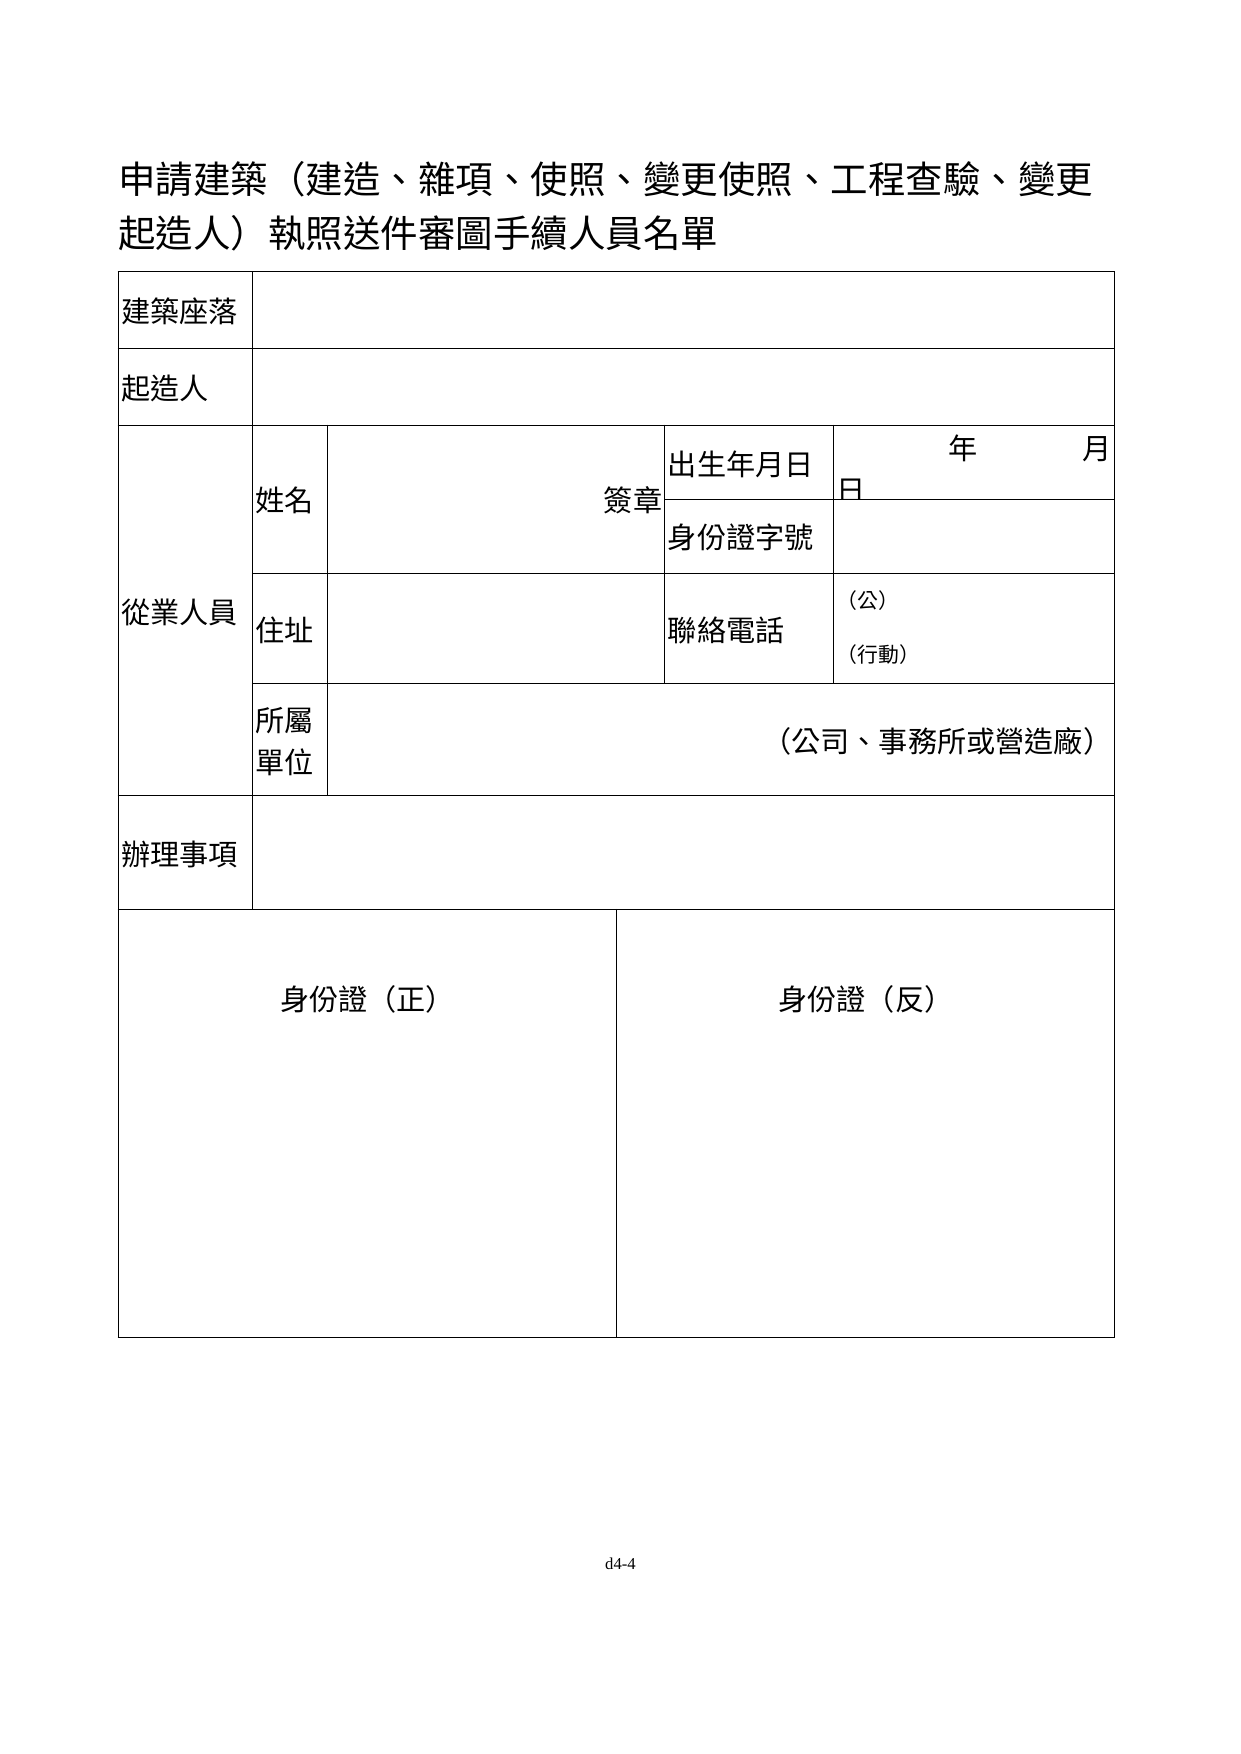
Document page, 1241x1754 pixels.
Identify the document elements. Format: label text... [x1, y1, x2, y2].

table_cell 從業人員 [119, 426, 252, 795]
table_cell 所屬單位 [253, 684, 327, 795]
table_cell 年 月 日 [834, 426, 1114, 499]
table_cell 辦理事項 [119, 796, 252, 909]
table_cell 身份證（正） [119, 910, 616, 1337]
text 申請建築（建造、雜項、使照、變更使照、工程查驗、變更起造人）執照送件審圖手續人員名單 [118, 150, 1122, 258]
table_cell [834, 500, 1114, 573]
table_cell 姓名 [253, 426, 327, 573]
text d4-4 [118, 1554, 1122, 1573]
table_cell [253, 349, 1114, 424]
table_cell [328, 574, 664, 683]
table_header [253, 272, 1114, 348]
table_cell 出生年月日 [665, 426, 833, 499]
table_cell 身份證（反） [617, 910, 1114, 1337]
table_cell （公司、事務所或營造廠） [328, 684, 1114, 795]
table_cell 住址 [253, 574, 327, 683]
table_cell 簽章 [328, 426, 664, 573]
table_header 建築座落 [119, 272, 252, 348]
table_cell [253, 796, 1114, 909]
table_cell （公） （行動） [834, 574, 1114, 683]
table_cell 聯絡電話 [665, 574, 833, 683]
table_cell 起造人 [119, 349, 252, 424]
table_cell 身份證字號 [665, 500, 833, 573]
